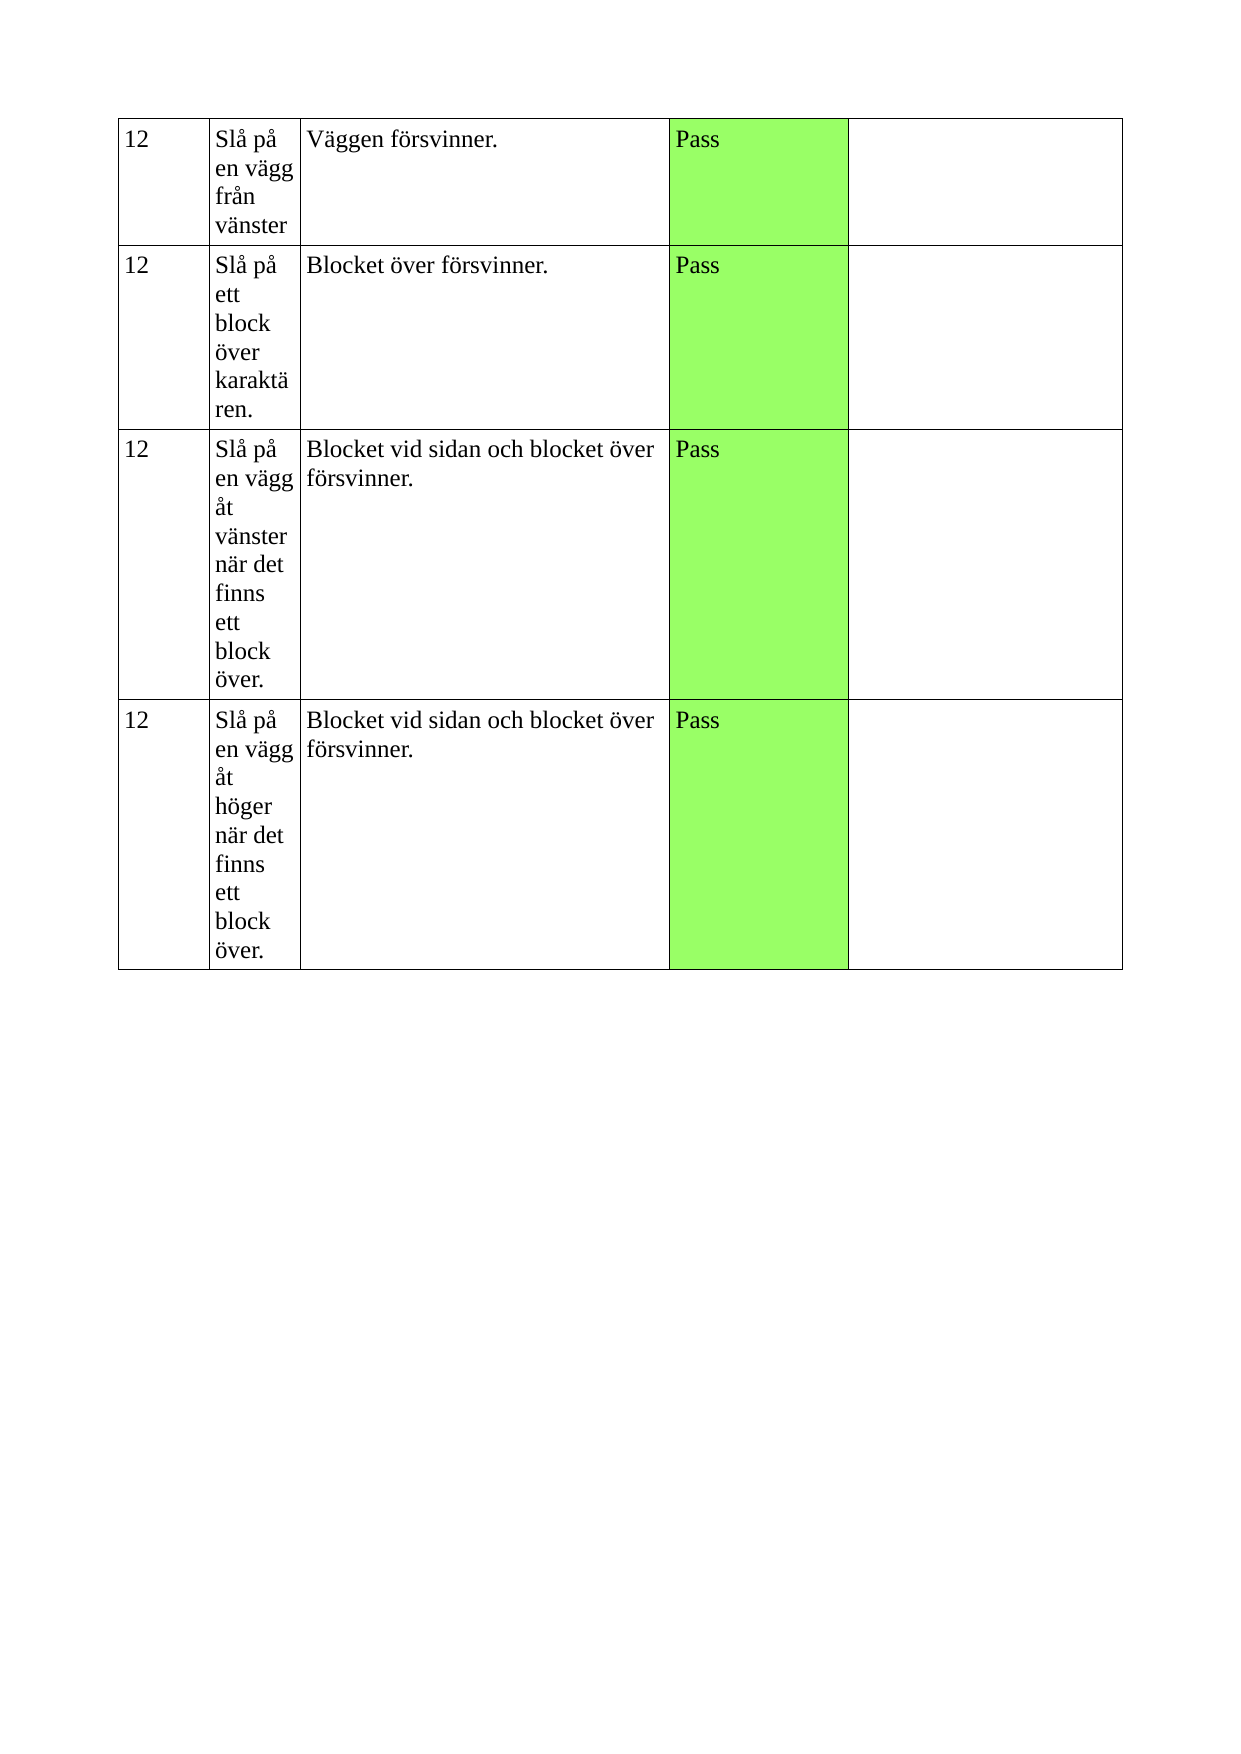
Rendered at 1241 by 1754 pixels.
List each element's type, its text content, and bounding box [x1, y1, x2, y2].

table_cell [849, 430, 1122, 699]
table_cell Väggen försvinner. [301, 119, 669, 245]
table_cell 12 [119, 430, 209, 699]
table_cell Pass [670, 246, 848, 429]
table_cell 12 [119, 246, 209, 429]
table_cell [849, 700, 1122, 969]
table_cell Blocket vid sidan och blocket över försvinner. [301, 430, 669, 699]
table_cell [849, 246, 1122, 429]
table_cell Slå på en vägg åt höger när det finns ett block över. [210, 700, 300, 969]
table_cell Slå på en vägg åt vänster när det finns ett block över. [210, 430, 300, 699]
table_cell [849, 119, 1122, 245]
table_cell Pass [670, 430, 848, 699]
table_cell 12 [119, 119, 209, 245]
table_cell Blocket över försvinner. [301, 246, 669, 429]
table_cell Blocket vid sidan och blocket över försvinner. [301, 700, 669, 969]
table_cell Pass [670, 700, 848, 969]
table_cell Slå på en vägg från vänster [210, 119, 300, 245]
table_cell 12 [119, 700, 209, 969]
table_cell Slå på ett block över karaktären. [210, 246, 300, 429]
table_cell Pass [670, 119, 848, 245]
